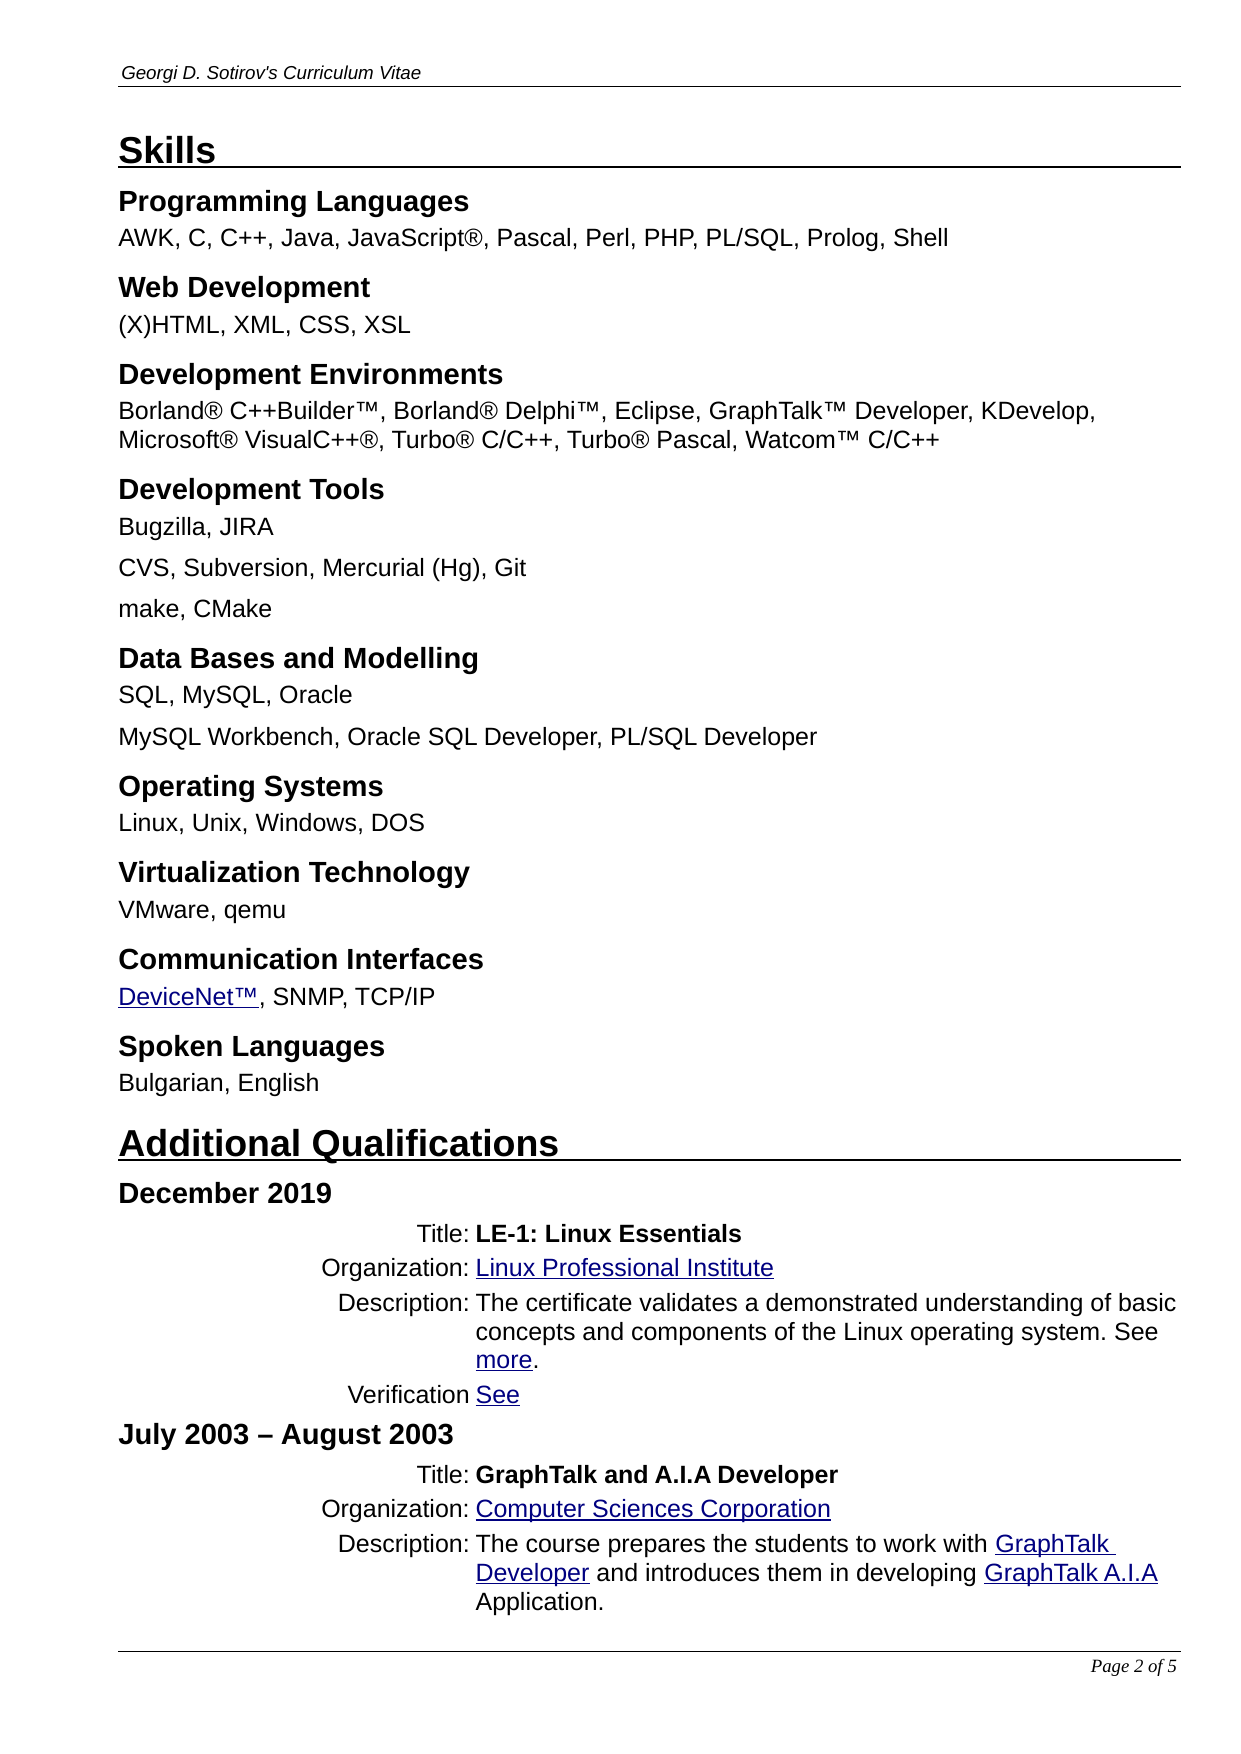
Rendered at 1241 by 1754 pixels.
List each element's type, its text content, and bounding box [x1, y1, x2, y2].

table_cell The course prepares the students to work with GraphTalk Developer and introduces them in developing GraphTalk A.I.A Application. [473, 1526, 1182, 1618]
table_cell Linux Professional Institute [473, 1250, 1182, 1285]
text MySQL Workbench, Oracle SQL Developer, PL/SQL Developer [118, 722, 1181, 751]
subtitle Programming Languages [118, 184, 1181, 217]
table_header GraphTalk and A.I.A Developer [473, 1457, 1182, 1491]
table_cell Description: [118, 1526, 472, 1618]
subtitle Skills [118, 129, 1181, 166]
table_cell Computer Sciences Corporation [473, 1491, 1182, 1526]
subtitle Spoken Languages [118, 1029, 1181, 1062]
text Bugzilla, JIRA [118, 512, 1181, 540]
text SQL, MySQL, Oracle [118, 681, 1181, 709]
table_cell See [473, 1377, 1182, 1411]
table_cell Verification [118, 1377, 472, 1411]
subtitle Data Bases and Modelling [118, 641, 1181, 674]
table_cell Organization: [118, 1491, 472, 1526]
text CVS, Subversion, Mercurial (Hg), Git [118, 553, 1181, 582]
subtitle Operating Systems [118, 769, 1181, 802]
subtitle [118, 168, 1181, 172]
subtitle Communication Interfaces [118, 942, 1181, 976]
table_header Title: [118, 1457, 472, 1491]
text DeviceNet™, SNMP, TCP/IP [118, 982, 1181, 1010]
text make, CMake [118, 594, 1181, 623]
text Linux, Unix, Windows, DOS [118, 808, 1181, 837]
table_cell Organization: [118, 1250, 472, 1285]
subtitle Development Tools [118, 472, 1181, 506]
subtitle December 2019 [118, 1176, 1181, 1210]
subtitle Web Development [118, 270, 1181, 304]
table_cell The certificate validates a demonstrated understanding of basic concepts and components of the Linux operating system. See more. [473, 1285, 1182, 1377]
table_cell Description: [118, 1285, 472, 1377]
subtitle July 2003 – August 2003 [118, 1417, 1181, 1451]
text (X)HTML, XML, CSS, XSL [118, 310, 1181, 338]
text Borland® C++Builder™, Borland® Delphi™, Eclipse, GraphTalk™ Developer, KDevelop, Microsoft® VisualC++®, Turbo® C/C++, Turbo® Pascal, Watcom™ C/C++ [118, 396, 1181, 454]
text VMware, qemu [118, 895, 1181, 924]
text AWK, C, C++, Java, JavaScript®, Pascal, Perl, PHP, PL/SQL, Prolog, Shell [118, 223, 1181, 252]
table_header Title: [118, 1216, 472, 1250]
subtitle Virtualization Technology [118, 856, 1181, 889]
table_header LE-1: Linux Essentials [473, 1216, 1182, 1250]
subtitle Additional Qualifications [118, 1121, 1184, 1164]
text Bulgarian, English [118, 1068, 1181, 1097]
subtitle Development Environments [118, 357, 1181, 390]
